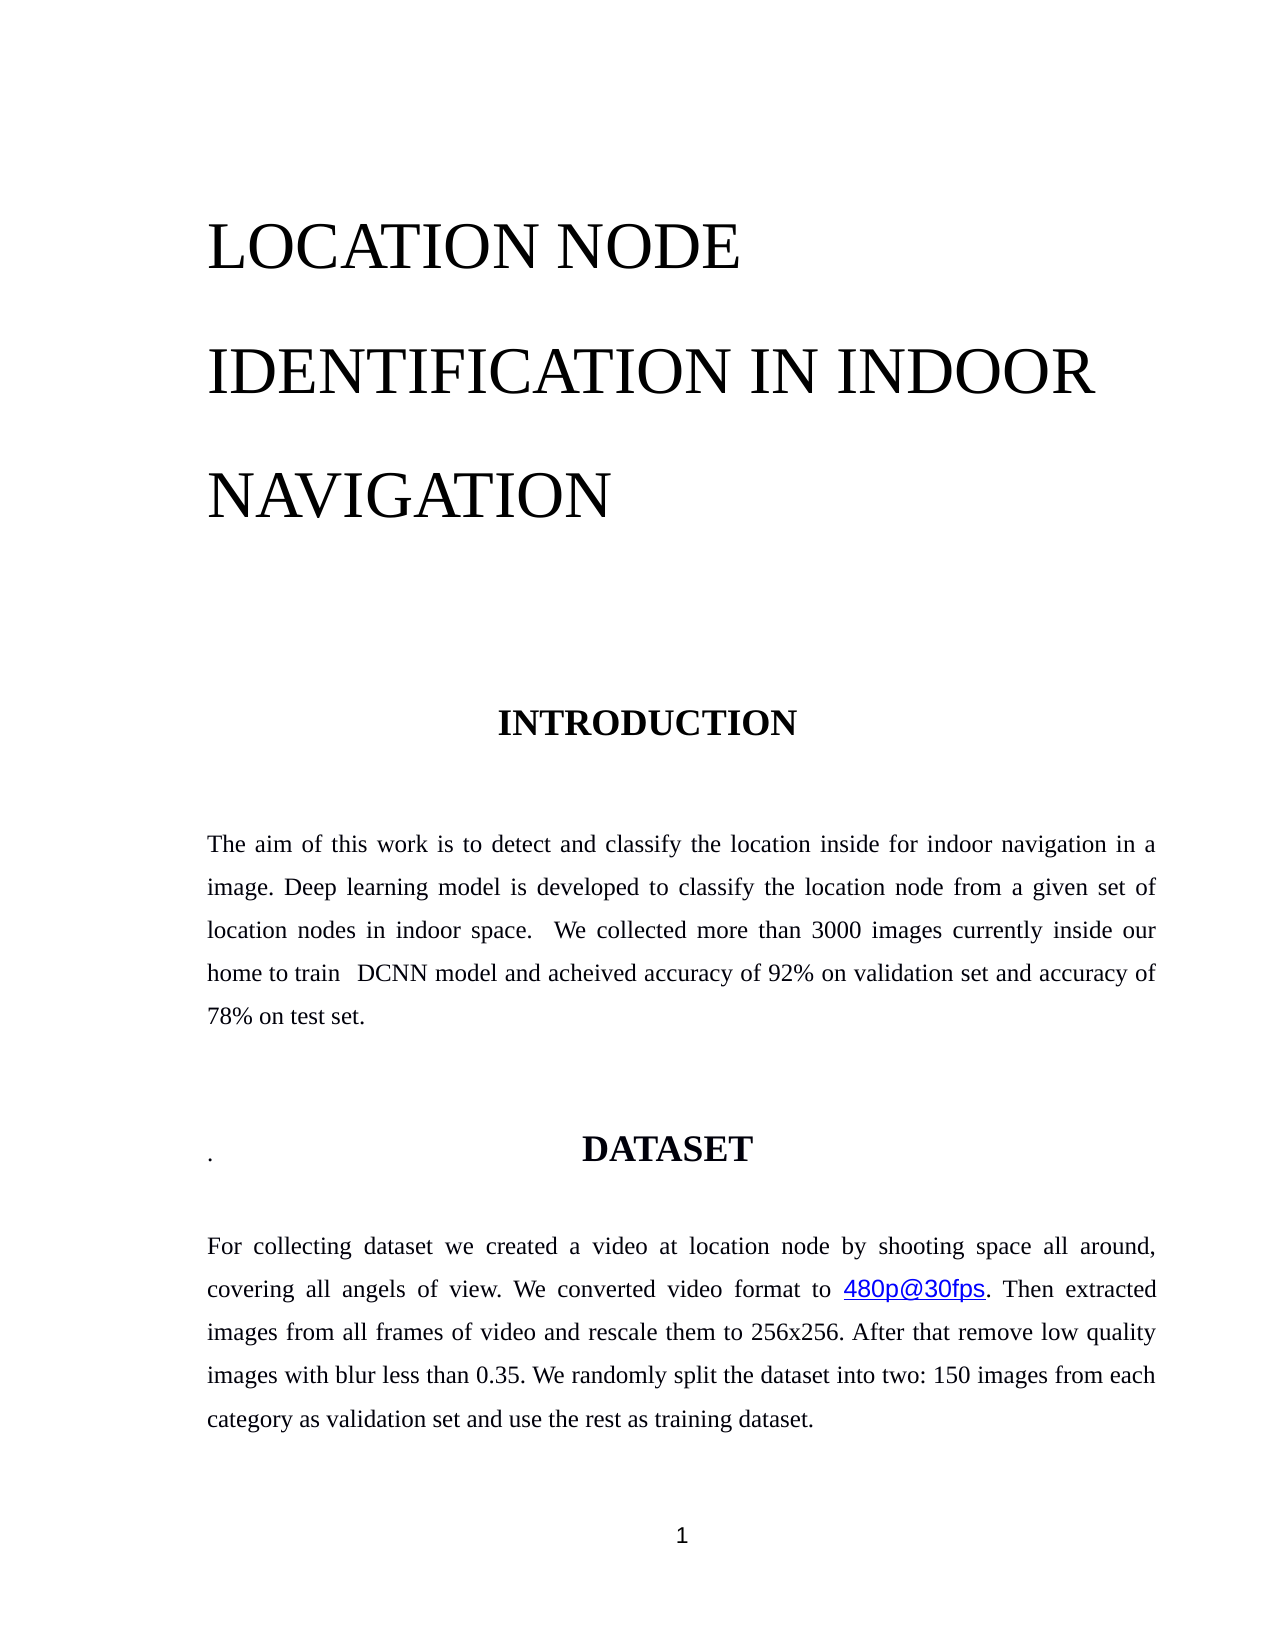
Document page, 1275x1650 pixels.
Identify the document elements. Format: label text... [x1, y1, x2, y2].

text INTRODUCTION [207, 700, 1157, 743]
text . DATASET [207, 1127, 1157, 1170]
text For collecting dataset we created a video at location node by shooting space all around, covering all angels of view. We converted video format to 480p@30fps. Then extracted images from all frames of video and rescale them to 256x256. After that remove low quality images with blur less than 0.35. We randomly split the dataset into two: 150 images from each category as validation set and use the rest as training dataset. [207, 1231, 1157, 1432]
text LOCATION NODE IDENTIFICATION IN INDOOR NAVIGATION [207, 207, 1157, 532]
text The aim of this work is to detect and classify the location inside for indoor navigation in a image. Deep learning model is developed to classify the location node from a given set of location nodes in indoor space. We collected more than 3000 images currently inside our home to train DCNN model and acheived accuracy of 92% on validation set and accuracy of 78% on test set. [207, 829, 1157, 1030]
